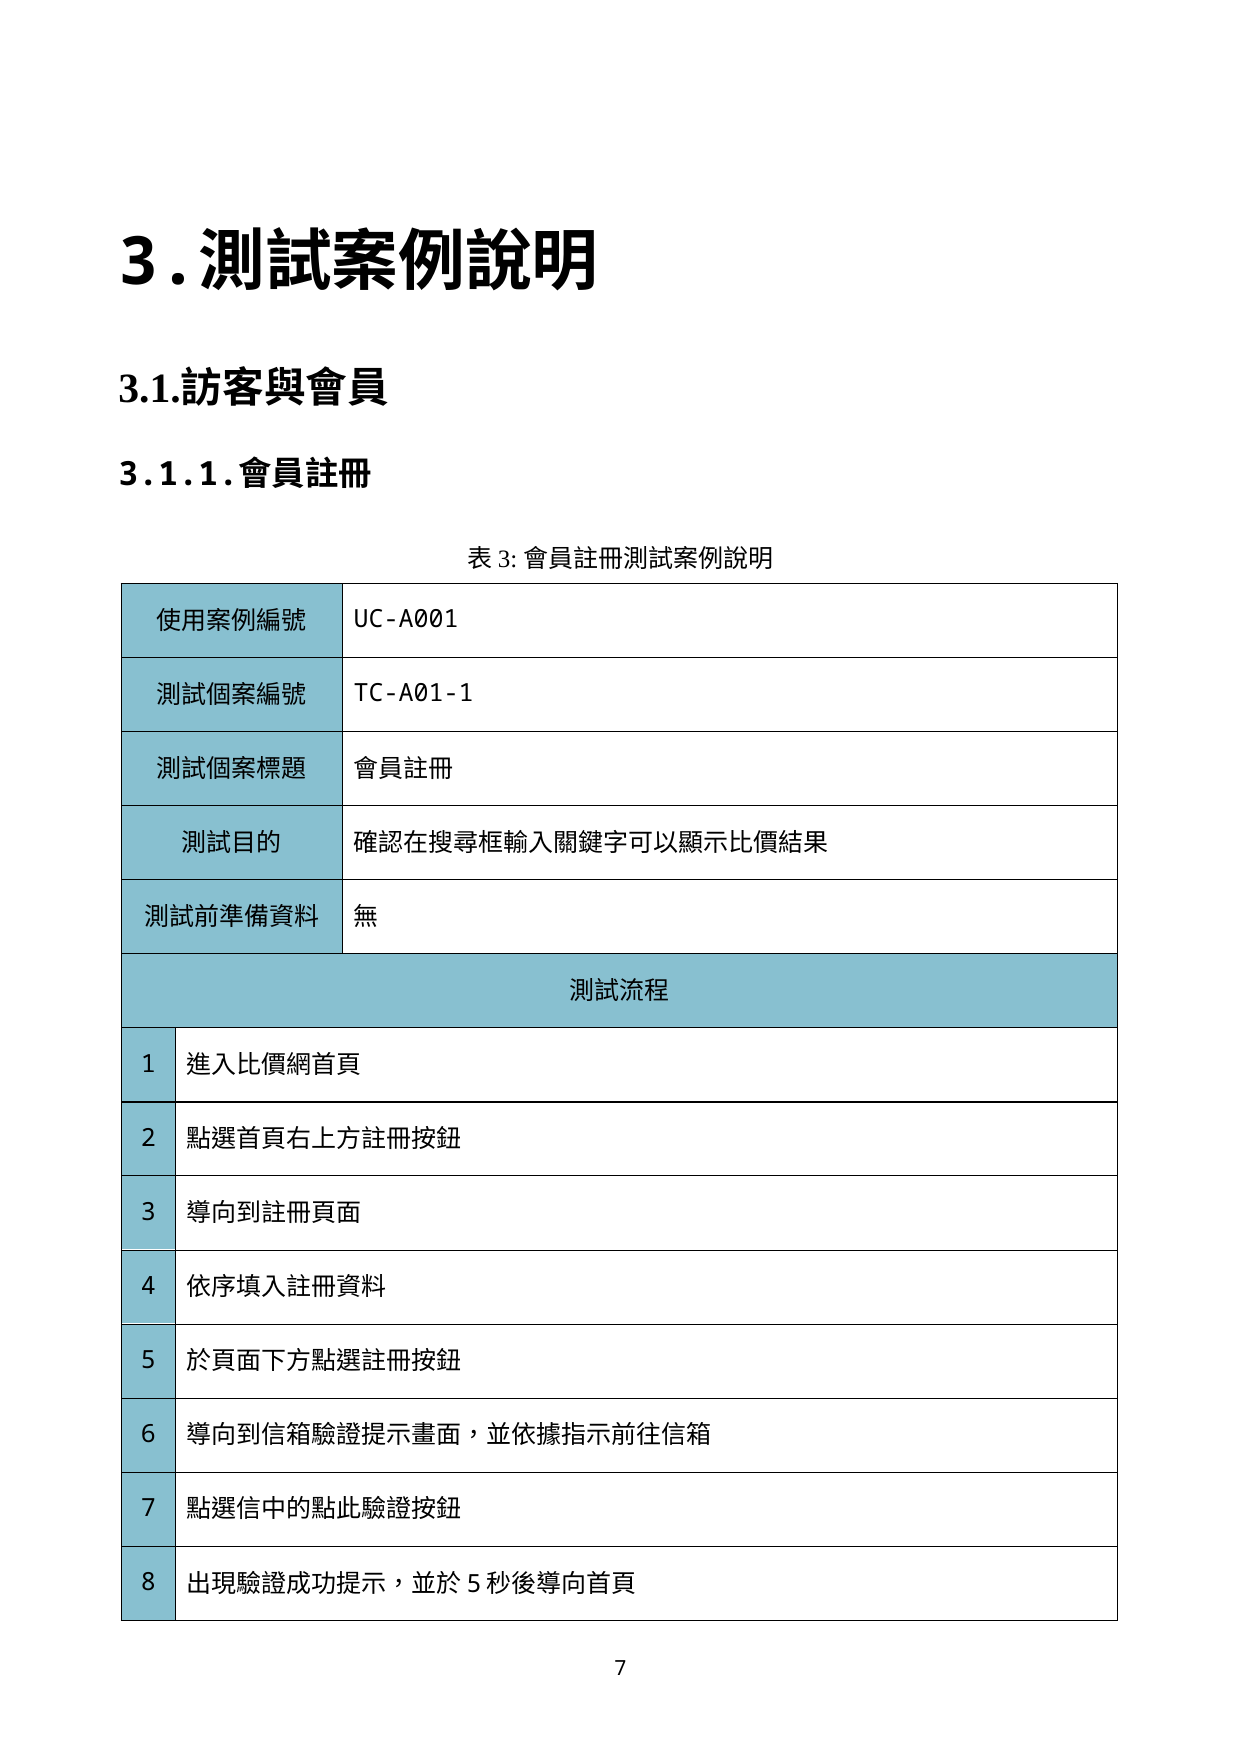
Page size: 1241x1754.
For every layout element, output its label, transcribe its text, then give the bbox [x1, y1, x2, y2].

table_cell 1 [122, 1028, 175, 1101]
table_cell 點選首頁右上方註冊按鈕 [176, 1103, 1117, 1175]
text 表 3: 會員註冊測試案例說明 [118, 538, 1122, 574]
subtitle 3.測試案例說明 [118, 207, 1122, 304]
table_cell 6 [122, 1399, 175, 1472]
table_header UC-A001 [343, 584, 1117, 657]
table_cell 測試流程 [122, 954, 1117, 1027]
table_cell 7 [122, 1473, 175, 1546]
table_cell 確認在搜尋框輸入關鍵字可以顯示比價結果 [343, 806, 1117, 879]
table_cell 出現驗證成功提示，並於5秒後導向首頁 [176, 1547, 1117, 1620]
table_cell 2 [122, 1103, 175, 1175]
table_cell 導向到信箱驗證提示畫面，並依據指示前往信箱 [176, 1399, 1117, 1472]
table_cell 會員註冊 [343, 732, 1117, 805]
table_cell 測試前準備資料 [122, 880, 342, 953]
table_cell 依序填入註冊資料 [176, 1251, 1117, 1323]
table_cell 點選信中的點此驗證按鈕 [176, 1473, 1117, 1546]
table_header 使用案例編號 [122, 584, 342, 657]
table_cell 4 [122, 1251, 175, 1323]
table_cell 8 [122, 1547, 175, 1620]
table_cell 無 [343, 880, 1117, 953]
table_cell 3 [122, 1176, 175, 1249]
table_cell 測試個案標題 [122, 732, 342, 805]
table_cell 進入比價網首頁 [176, 1028, 1117, 1101]
table_cell 測試目的 [122, 806, 342, 879]
table_cell TC-A01-1 [343, 658, 1117, 731]
table_cell 5 [122, 1325, 175, 1398]
table_cell 於頁面下方點選註冊按鈕 [176, 1325, 1117, 1398]
subtitle 3.1.訪客與會員 [118, 354, 1122, 414]
subtitle 3.1.1.會員註冊 [118, 447, 1122, 495]
table_cell 導向到註冊頁面 [176, 1176, 1117, 1249]
table_cell 測試個案編號 [122, 658, 342, 731]
